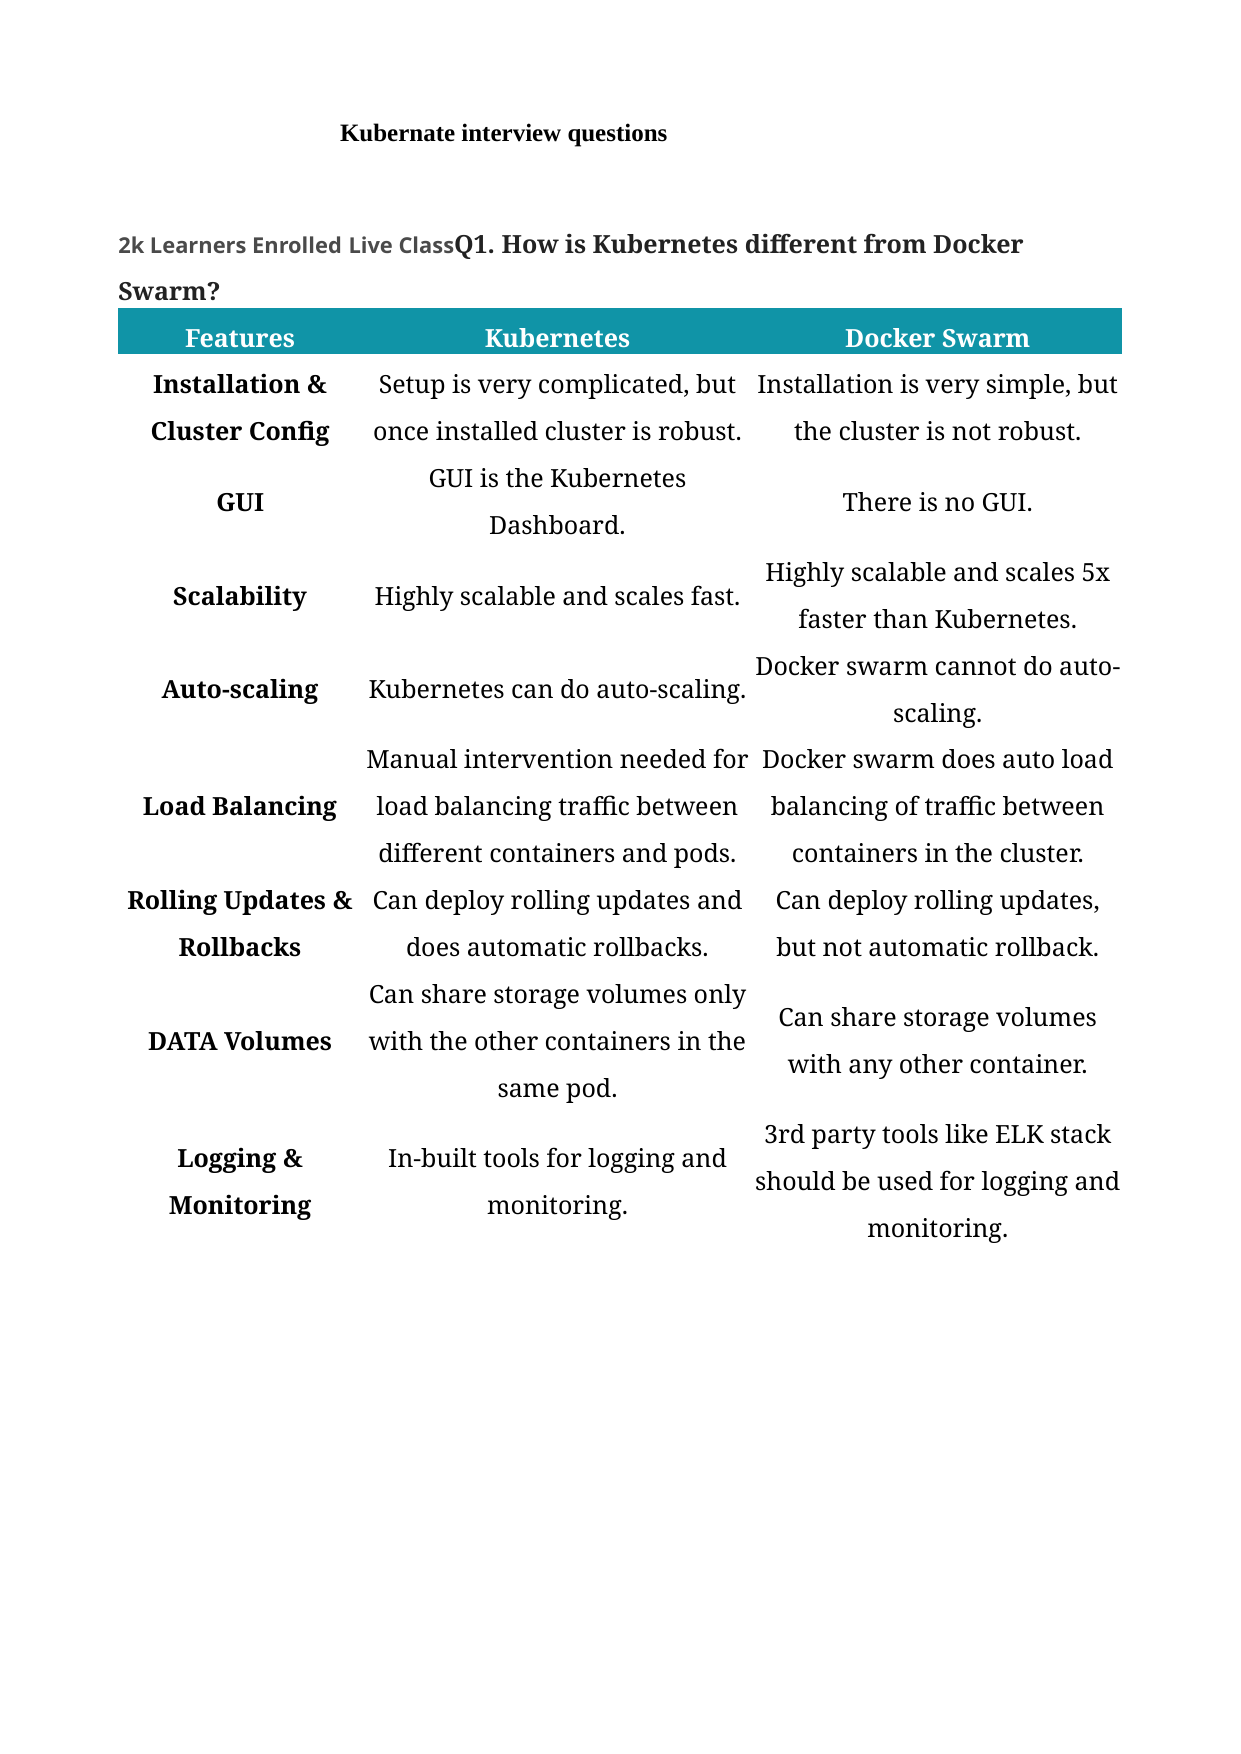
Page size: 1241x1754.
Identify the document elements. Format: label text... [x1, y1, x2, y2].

table_cell Logging & Monitoring [118, 1104, 362, 1245]
table_cell Can share storage volumes with any other container. [753, 964, 1122, 1104]
table_cell GUI [118, 448, 362, 542]
table_cell Rolling Updates & Rollbacks [118, 870, 362, 964]
table_cell 3rd party tools like ELK stack should be used for logging and monitoring. [753, 1104, 1122, 1245]
table_cell Highly scalable and scales 5x faster than Kubernetes. [753, 542, 1122, 636]
table_cell Manual intervention needed for load balancing traffic between different containers and pods. [362, 729, 753, 870]
text 2k Learners Enrolled Live ClassQ1. How is Kubernetes different from Docker Swarm? [118, 214, 1091, 307]
table_cell Installation is very simple, but the cluster is not robust. [753, 354, 1122, 448]
table_header Features [118, 308, 362, 354]
table_cell Scalability [118, 542, 362, 636]
table_cell In-built tools for logging and monitoring. [362, 1104, 753, 1245]
table_cell DATA Volumes [118, 964, 362, 1104]
table_cell Can deploy rolling updates, but not automatic rollback. [753, 870, 1122, 964]
table_cell Load Balancing [118, 729, 362, 870]
table_cell Docker swarm does auto load balancing of traffic between containers in the cluster. [753, 729, 1122, 870]
table_cell Can share storage volumes only with the other containers in the same pod. [362, 964, 753, 1104]
table_cell Docker swarm cannot do auto-scaling. [753, 636, 1122, 729]
table_header Kubernetes [362, 308, 753, 354]
table_cell Setup is very complicated, but once installed cluster is robust. [362, 354, 753, 448]
table_cell Can deploy rolling updates and does automatic rollbacks. [362, 870, 753, 964]
table_cell Installation & Cluster Config [118, 354, 362, 448]
table_cell Highly scalable and scales fast. [362, 542, 753, 636]
table_cell There is no GUI. [753, 448, 1122, 542]
table_cell Auto-scaling [118, 636, 362, 729]
text Kubernate interview questions [118, 118, 1122, 147]
table_cell Kubernetes can do auto-scaling. [362, 636, 753, 729]
table_header Docker Swarm [753, 308, 1122, 354]
table_cell GUI is the Kubernetes Dashboard. [362, 448, 753, 542]
